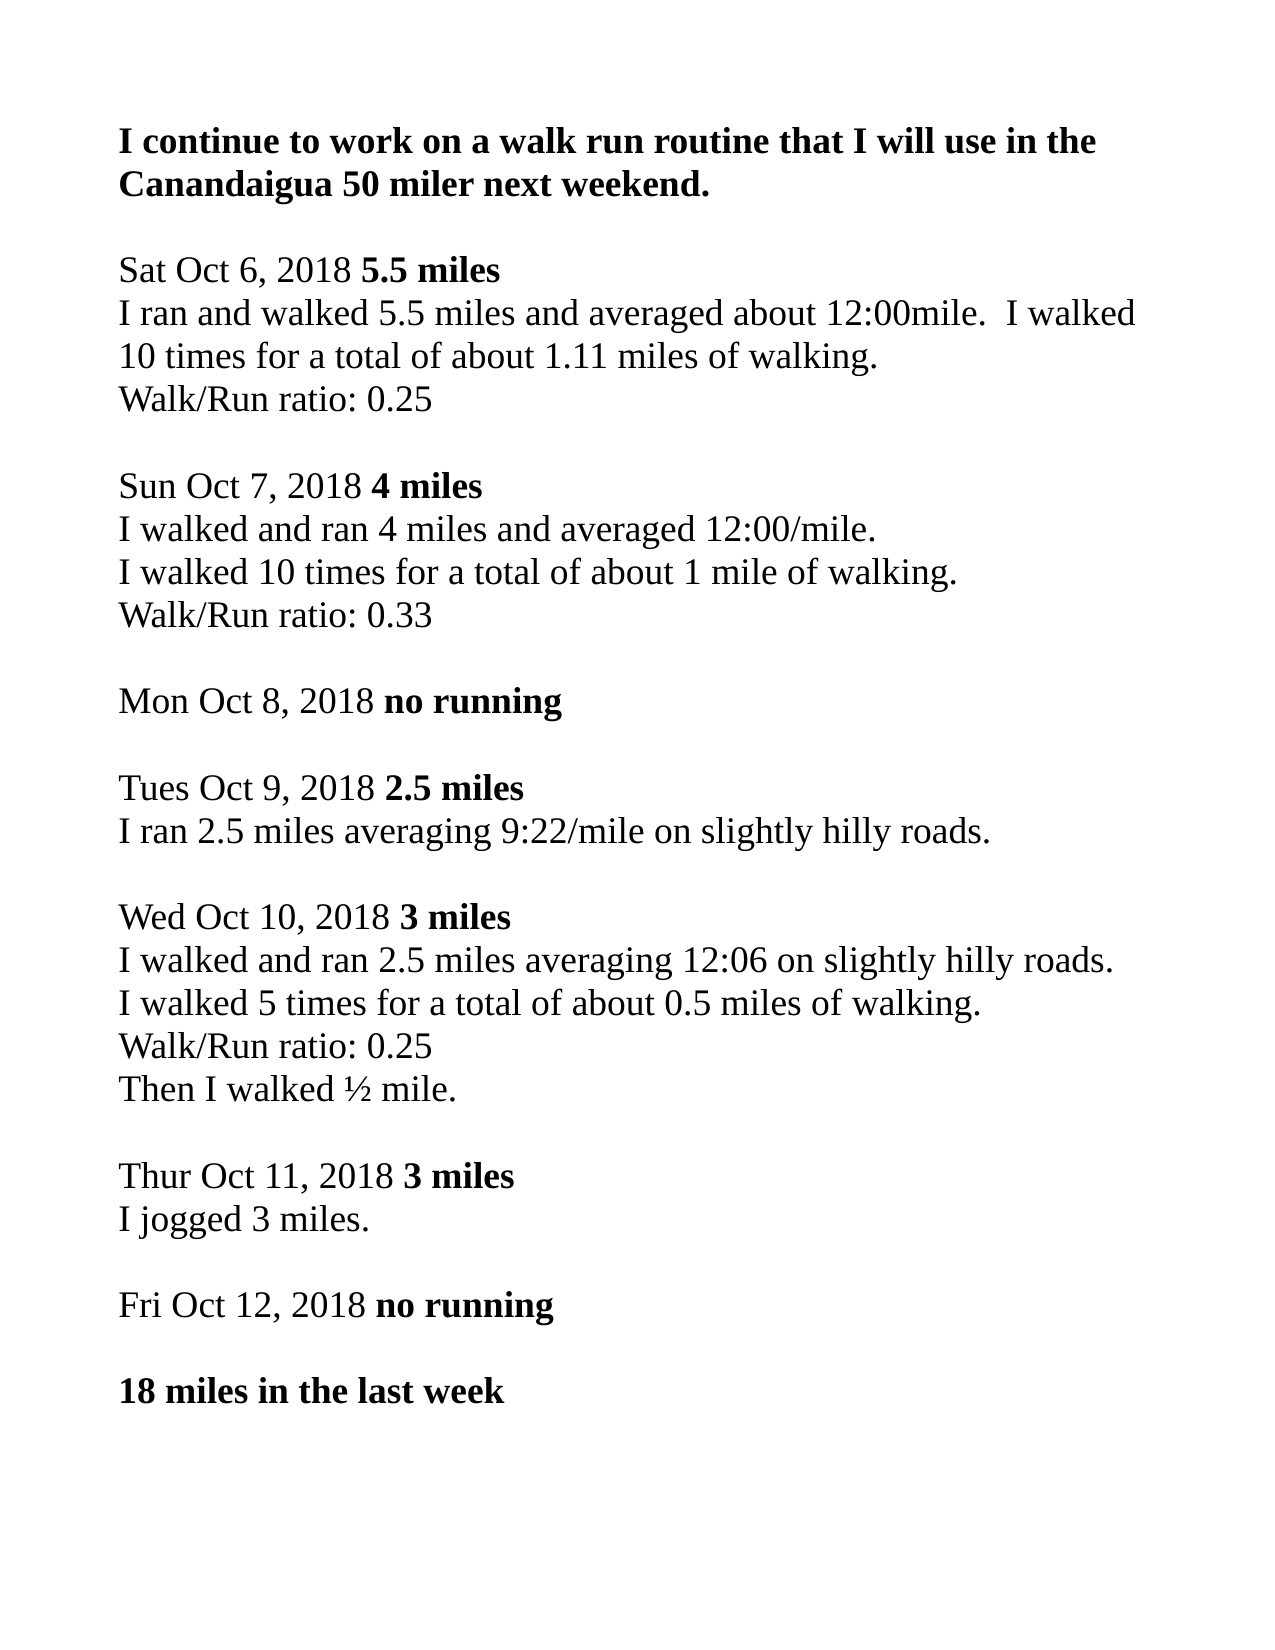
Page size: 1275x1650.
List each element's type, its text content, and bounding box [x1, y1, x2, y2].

text I jogged 3 miles. [118, 1196, 1161, 1239]
text Wed Oct 10, 2018 3 miles [118, 894, 1161, 937]
text Tues Oct 9, 2018 2.5 miles [118, 765, 1161, 808]
text I continue to work on a walk run routine that I will use in the Canandaigua 50 miler next weekend. [118, 118, 1161, 204]
text Mon Oct 8, 2018 no running [118, 679, 1161, 722]
text 18 miles in the last week [118, 1369, 1161, 1412]
text I walked and ran 2.5 miles averaging 12:06 on slightly hilly roads. [118, 937, 1161, 981]
text Walk/Run ratio: 0.33 [118, 592, 1161, 636]
text I ran and walked 5.5 miles and averaged about 12:00mile. I walked 10 times for a total of about 1.11 miles of walking. [118, 291, 1161, 377]
text I walked 5 times for a total of about 0.5 miles of walking. [118, 981, 1161, 1024]
text Sun Oct 7, 2018 4 miles [118, 463, 1161, 506]
text I ran 2.5 miles averaging 9:22/mile on slightly hilly roads. [118, 808, 1161, 851]
text Walk/Run ratio: 0.25 [118, 377, 1161, 420]
text Sat Oct 6, 2018 5.5 miles [118, 247, 1161, 291]
text I walked and ran 4 miles and averaged 12:00/mile. [118, 506, 1161, 549]
text Then I walked ½ mile. [118, 1067, 1161, 1110]
text I walked 10 times for a total of about 1 mile of walking. [118, 549, 1161, 592]
text Walk/Run ratio: 0.25 [118, 1024, 1161, 1067]
text Thur Oct 11, 2018 3 miles [118, 1153, 1161, 1196]
text Fri Oct 12, 2018 no running [118, 1282, 1161, 1326]
